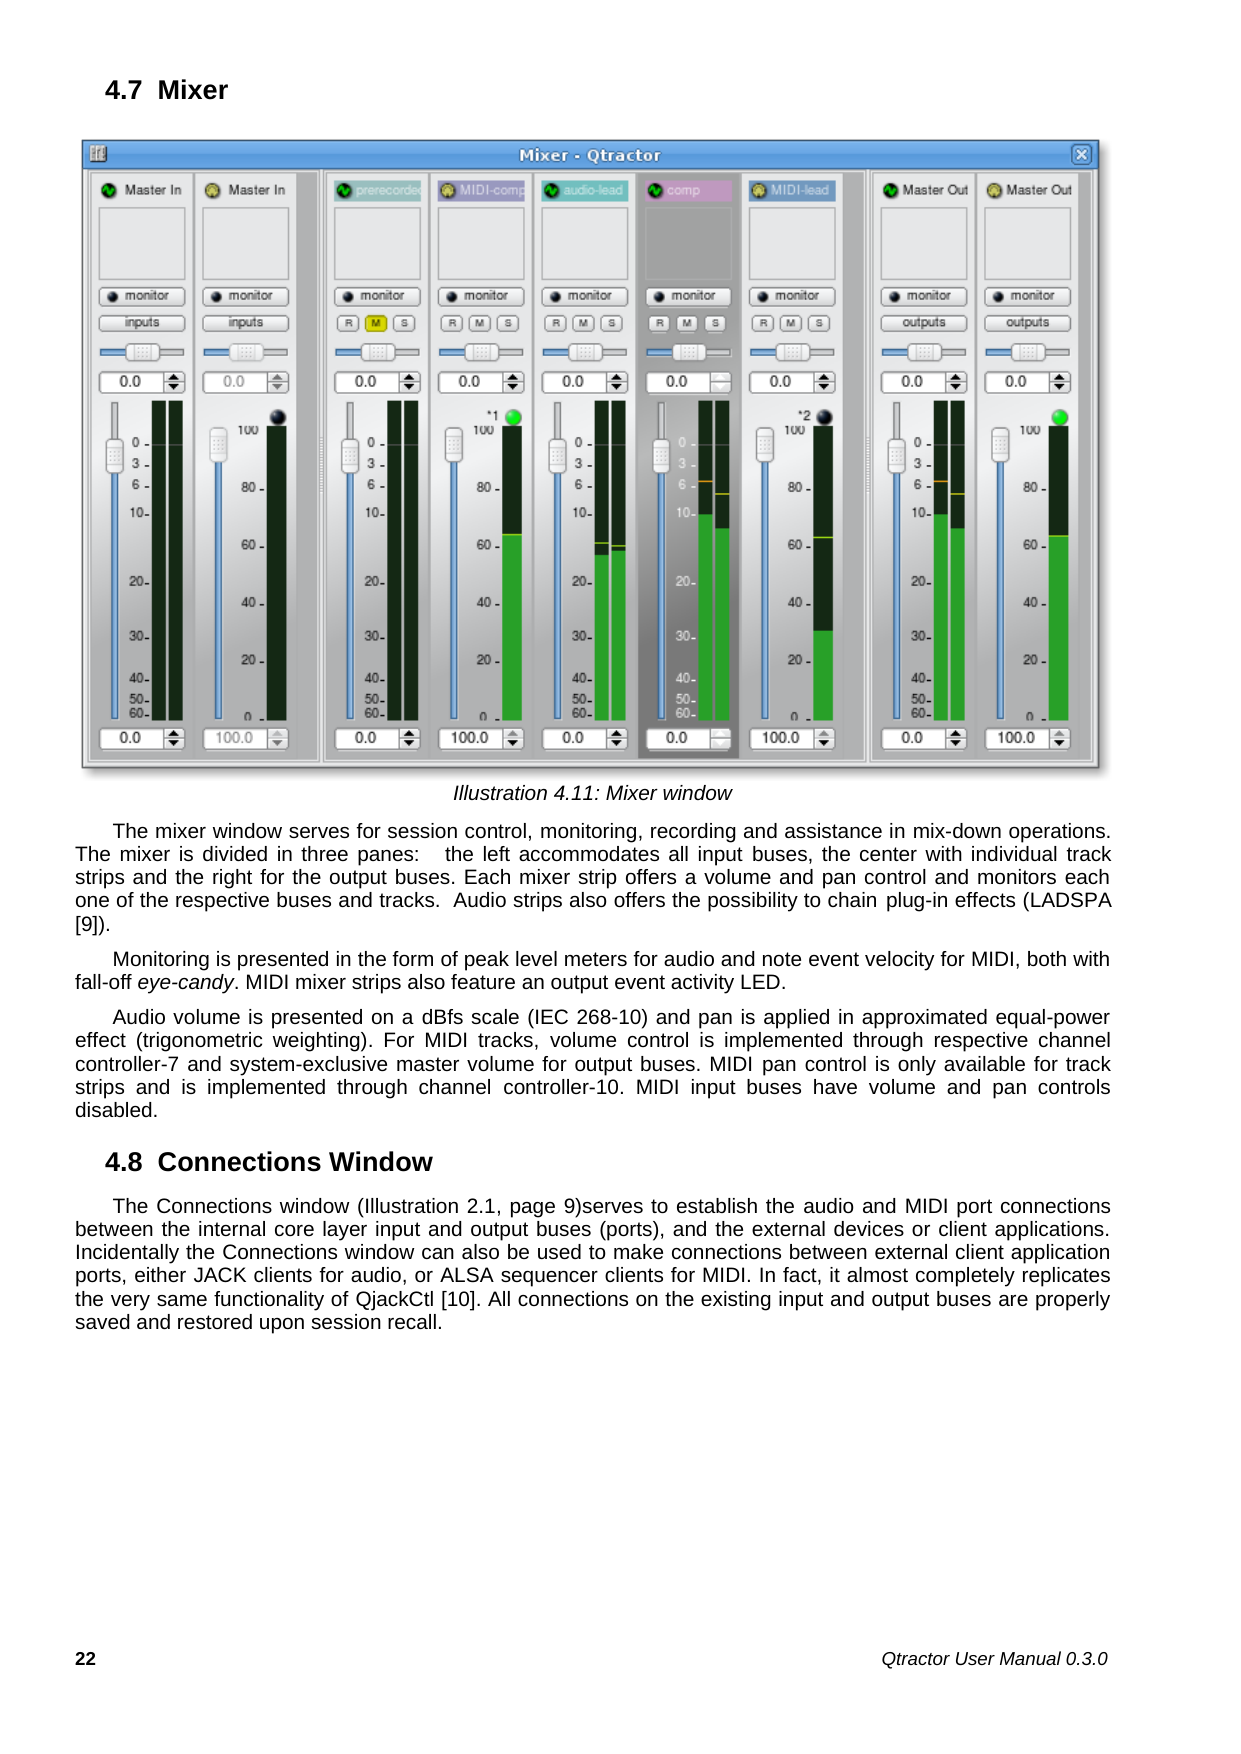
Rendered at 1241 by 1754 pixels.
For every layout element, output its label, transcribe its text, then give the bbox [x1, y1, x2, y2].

text Audio volume is presented on a dBfs scale (IEC 268-10) and pan is applied in approximated equal-power effect (trigonometric weighting). For MIDI tracks, volume control is implemented through respective channel controller-7 and system-exclusive master volume for output buses. MIDI pan control is only available for track strips and is implemented through channel controller-10. MIDI input buses have volume and pan controls disabled. [75, 1006, 1112, 1122]
text [75, 121, 1112, 133]
text Illustration 4.11: Mixer window [75, 781, 1112, 804]
subtitle Mixer [75, 75, 1112, 105]
text Monitoring is presented in the form of peak level meters for audio and note event velocity for MIDI, both with fall-off eye-candy. MIDI mixer strips also feature an output event activity LED. [75, 947, 1112, 994]
picture [75, 133, 1112, 781]
subtitle Connections Window [75, 1147, 1112, 1178]
text The mixer window serves for session control, monitoring, recording and assistance in mix-down operations. The mixer is divided in three panes: the left accommodates all input buses, the center with individual track strips and the right for the output buses. Each mixer strip offers a volume and pan control and monitors each one of the respective buses and tracks. Audio strips also offers the possibility to chain plug-in effects (LADSPA [9]). [75, 804, 1112, 935]
text The Connections window (Illustration 2.1, page 9)serves to establish the audio and MIDI port connections between the internal core layer input and output buses (ports), and the external devices or client applications. Incidentally the Connections window can also be used to make connections between external client application ports, either JACK clients for audio, or ALSA sequencer clients for MIDI. In fact, it almost completely replicates the very same functionality of QjackCtl [10]. All connections on the existing input and output buses are properly saved and restored upon session recall. [75, 1194, 1112, 1334]
